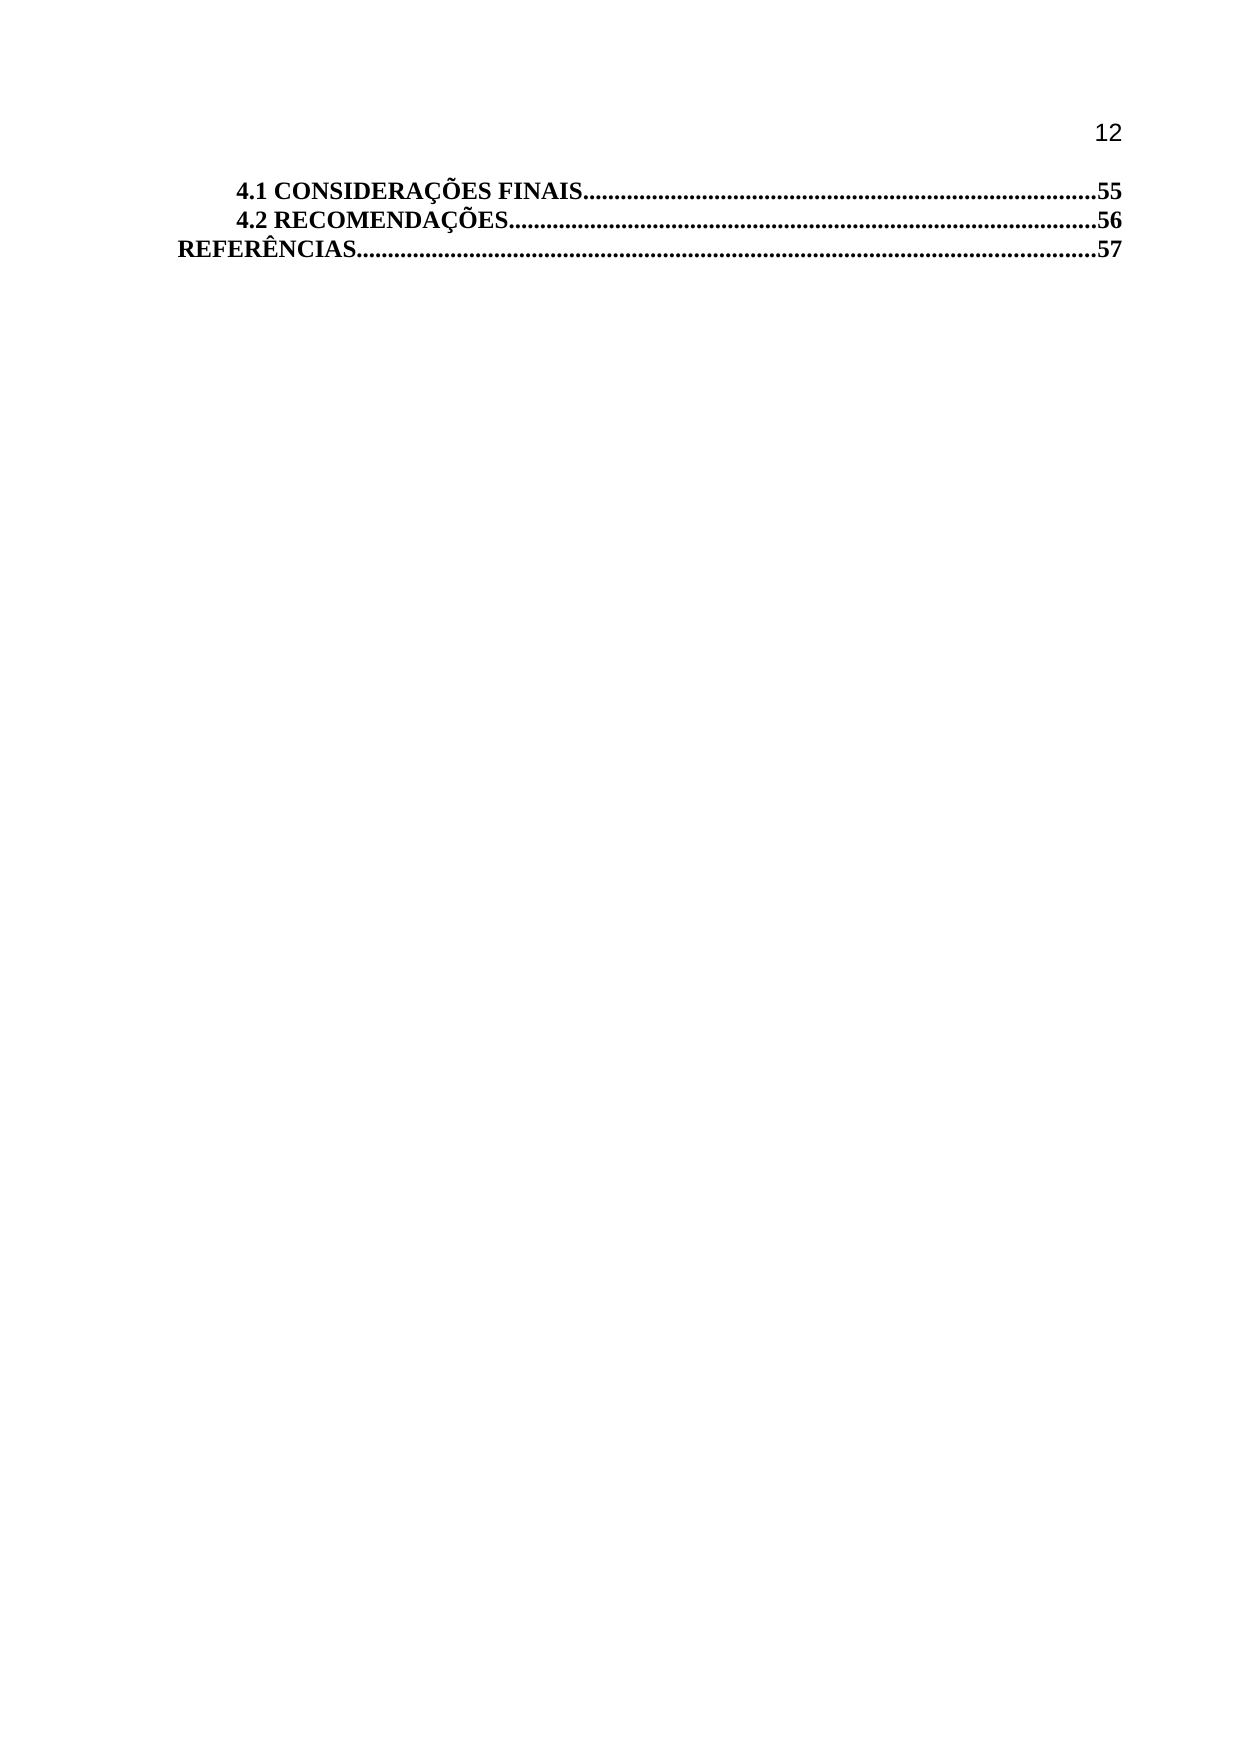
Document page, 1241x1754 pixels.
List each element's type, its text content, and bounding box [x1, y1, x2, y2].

text referências 57 [177, 234, 1122, 263]
text 4.1 CONSIDERAÇÕES FINAIS 55 [236, 176, 1122, 205]
text 4.2 RECOMENDAÇÕES 56 [236, 205, 1122, 234]
